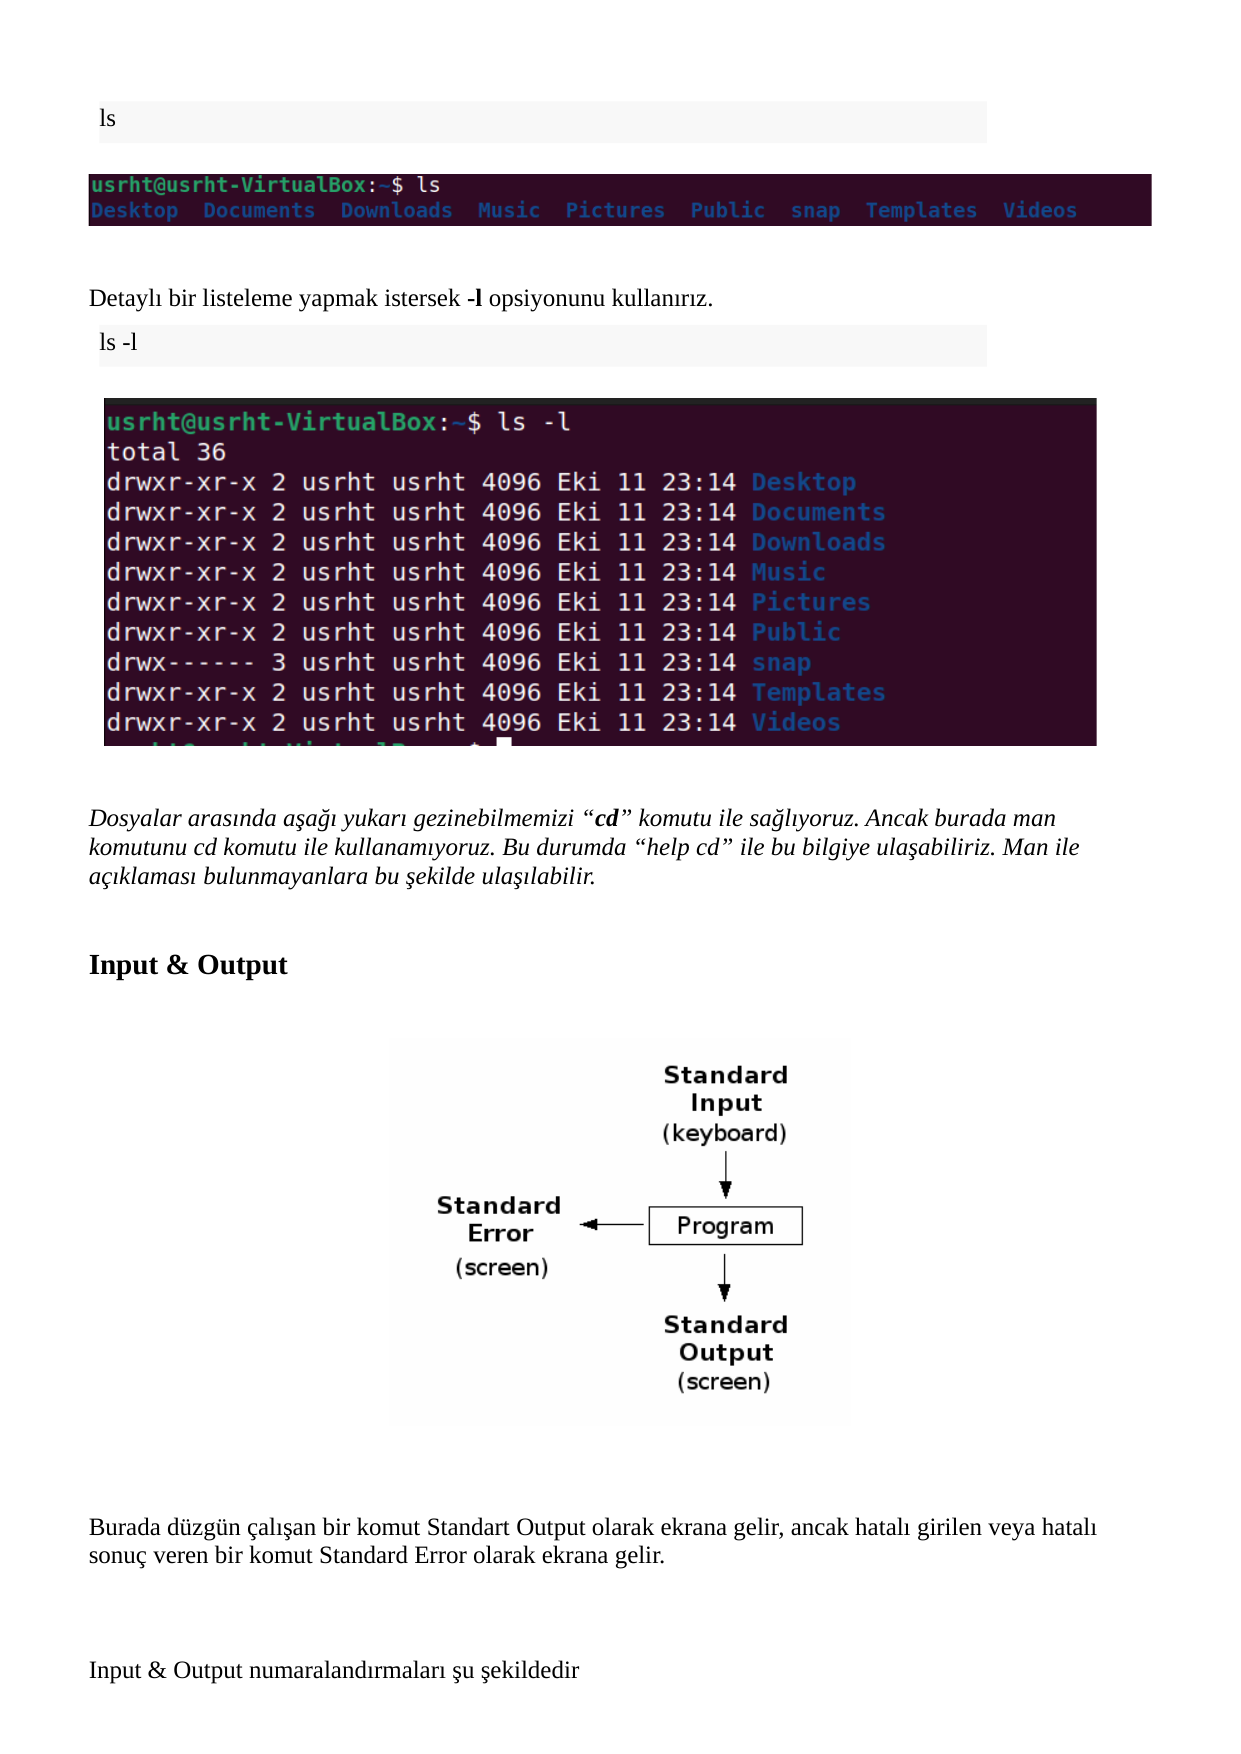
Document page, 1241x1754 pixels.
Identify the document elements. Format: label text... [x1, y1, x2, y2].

picture [388, 1038, 852, 1426]
picture [104, 398, 1097, 746]
text Burada düzgün çalışan bir komut Standart Output olarak ekrana gelir, ancak hatalı girilen veya hatalı sonuç veren bir komut Standard Error olarak ekrana gelir. [88, 1512, 1152, 1569]
text Input & Output numaralandırmaları şu şekildedir [88, 1656, 1152, 1684]
text Detaylı bir listeleme yapmak istersek -l opsiyonunu kullanırız. [88, 283, 1152, 312]
text Dosyalar arasında aşağı yukarı gezinebilmemizi “cd” komutu ile sağlıyoruz. Ancak burada man komutunu cd komutu ile kullanamıyoruz. Bu durumda “help cd” ile bu bilgiye ulaşabiliriz. Man ile açıklaması bulunmayanlara bu şekilde ulaşılabilir. [88, 803, 1152, 889]
picture [88, 174, 1152, 226]
text Input & Output [88, 947, 1152, 981]
